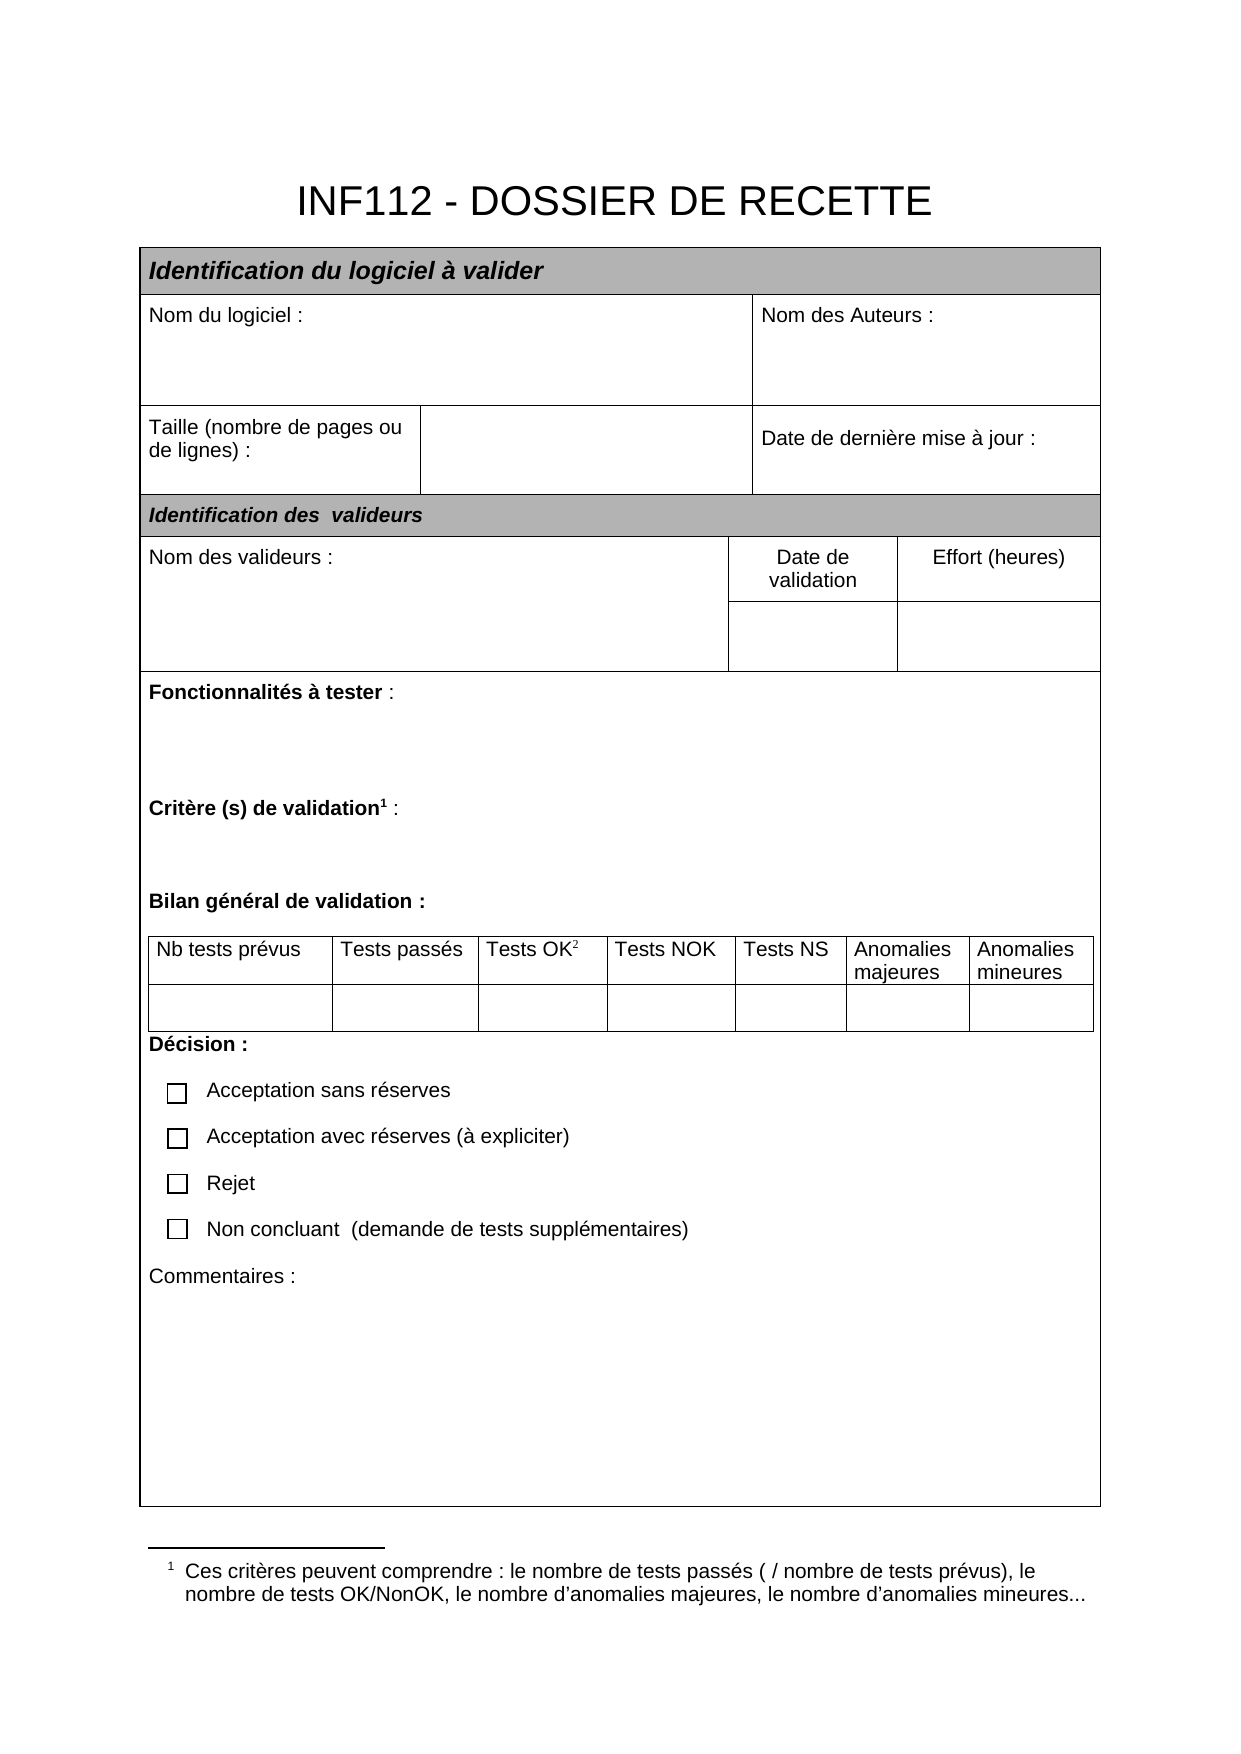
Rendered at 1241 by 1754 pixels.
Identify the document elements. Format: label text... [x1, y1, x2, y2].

table_cell Nom du logiciel : [141, 295, 752, 405]
table_cell Identification des valideurs [141, 495, 1100, 536]
table_cell Fonctionnalités à tester : Critère (s) de validation : Bilan général de validation : Décision : Acceptation sans réserves Acceptation avec réserves (à expliciter) Rejet Non concluant (demande de tests supplémentaires) Commentaires : [141, 672, 1100, 1506]
table_cell Nom des valideurs : [141, 537, 728, 671]
table_header Identification du logiciel à valider [141, 248, 1100, 294]
table_cell [970, 985, 1093, 1031]
table_cell [479, 985, 607, 1031]
table_cell [421, 406, 752, 494]
table_cell [898, 602, 1100, 671]
table_header Date de validation [729, 537, 897, 601]
table_cell Nom des Auteurs : [753, 295, 1100, 405]
table_cell [333, 985, 478, 1031]
table_header Tests passés [333, 937, 478, 983]
table_cell Date de dernière mise à jour : [753, 406, 1100, 494]
table_cell [736, 985, 846, 1031]
table_header Tests OK2 [479, 937, 607, 983]
table_cell [149, 985, 332, 1031]
table_cell [847, 985, 969, 1031]
table_header Nb tests prévus [149, 937, 332, 983]
table_header Tests NOK [608, 937, 735, 983]
title INF112 - Dossier de recette [148, 177, 1092, 224]
table_cell [608, 985, 735, 1031]
table_header Tests NS [736, 937, 846, 983]
table_cell Taille (nombre de pages ou de lignes) : [141, 406, 420, 494]
table_header Anomalies mineures [970, 937, 1093, 983]
table_header Effort (heures) [898, 537, 1100, 601]
table_cell [729, 602, 897, 671]
table_header Anomalies majeures [847, 937, 969, 983]
